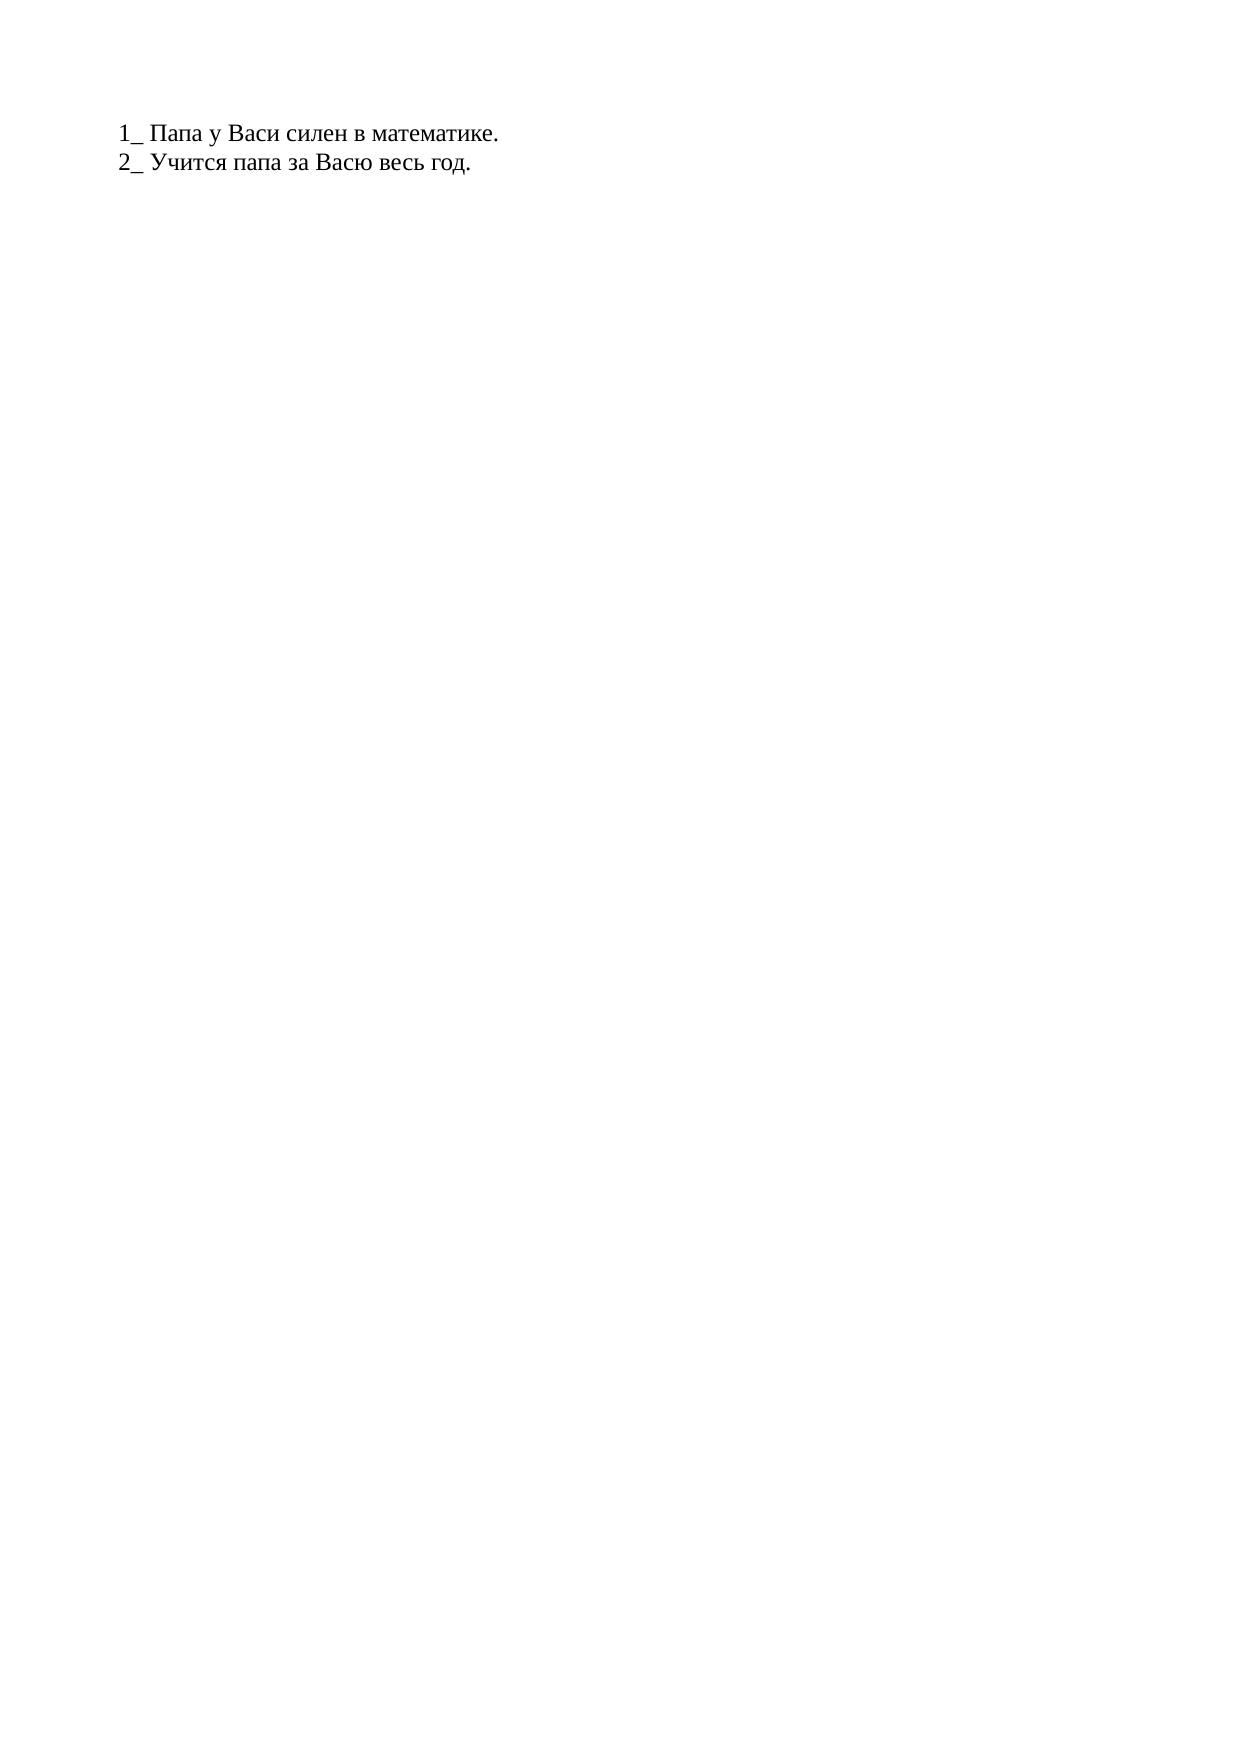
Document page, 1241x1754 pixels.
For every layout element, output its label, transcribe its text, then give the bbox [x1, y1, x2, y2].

text 1_ Папа у Васи силен в математике. [118, 118, 1122, 147]
text 2_ Учится папа за Васю весь год. [118, 147, 1122, 176]
